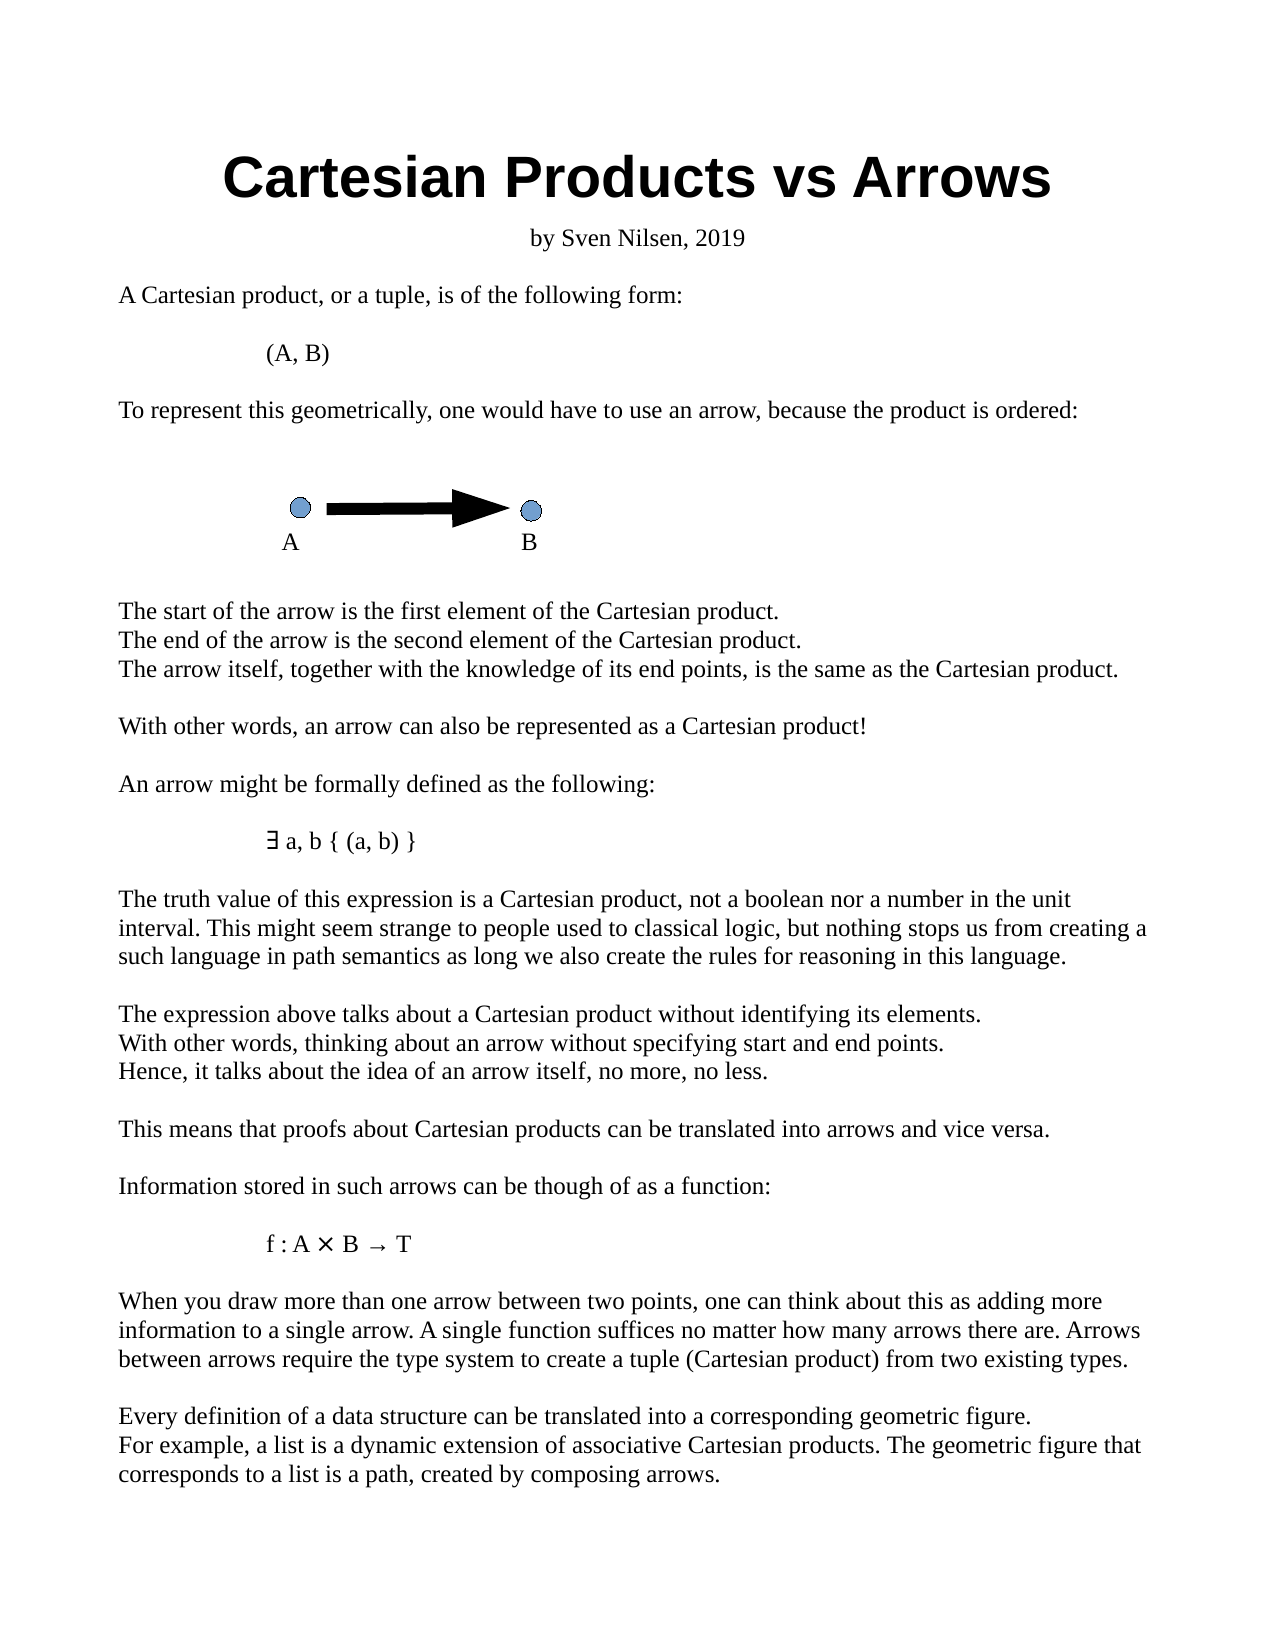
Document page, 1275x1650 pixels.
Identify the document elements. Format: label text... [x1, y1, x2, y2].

text f : A ⨯ B → T [118, 1229, 1157, 1258]
text The start of the arrow is the first element of the Cartesian product. [118, 596, 1157, 625]
text The arrow itself, together with the knowledge of its end points, is the same as the Cartesian product. [118, 654, 1157, 683]
text by Sven Nilsen, 2019 [118, 223, 1157, 251]
text Hence, it talks about the idea of an arrow itself, no more, no less. [118, 1056, 1157, 1085]
text When you draw more than one arrow between two points, one can think about this as adding more information to a single arrow. A single function suffices no matter how many arrows there are. Arrows between arrows require the type system to create a tuple (Cartesian product) from two existing types. [118, 1286, 1157, 1373]
text A Cartesian product, or a tuple, is of the following form: [118, 280, 1157, 309]
text Every definition of a data structure can be translated into a corresponding geometric figure. [118, 1401, 1157, 1430]
text With other words, thinking about an arrow without specifying start and end points. [118, 1028, 1157, 1056]
text ∃ a, b { (a, b) } [118, 826, 1157, 855]
text For example, a list is a dynamic extension of associative Cartesian products. The geometric figure that corresponds to a list is a path, created by composing arrows. [118, 1430, 1157, 1488]
text With other words, an arrow can also be represented as a Cartesian product! [118, 711, 1157, 740]
text The truth value of this expression is a Cartesian product, not a boolean nor a number in the unit interval. This might seem strange to people used to classical logic, but nothing stops us from creating a such language in path semantics as long we also create the rules for reasoning in this language. [118, 884, 1157, 970]
text Information stored in such arrows can be though of as a function: [118, 1171, 1157, 1200]
text An arrow might be formally defined as the following: [118, 769, 1157, 798]
title Cartesian Products vs Arrows [118, 143, 1157, 210]
text The expression above talks about a Cartesian product without identifying its elements. [118, 999, 1157, 1028]
text This means that proofs about Cartesian products can be translated into arrows and vice versa. [118, 1114, 1157, 1143]
text The end of the arrow is the second element of the Cartesian product. [118, 625, 1157, 654]
text To represent this geometrically, one would have to use an arrow, because the product is ordered: [118, 395, 1157, 424]
text (A, B) [118, 338, 1157, 366]
